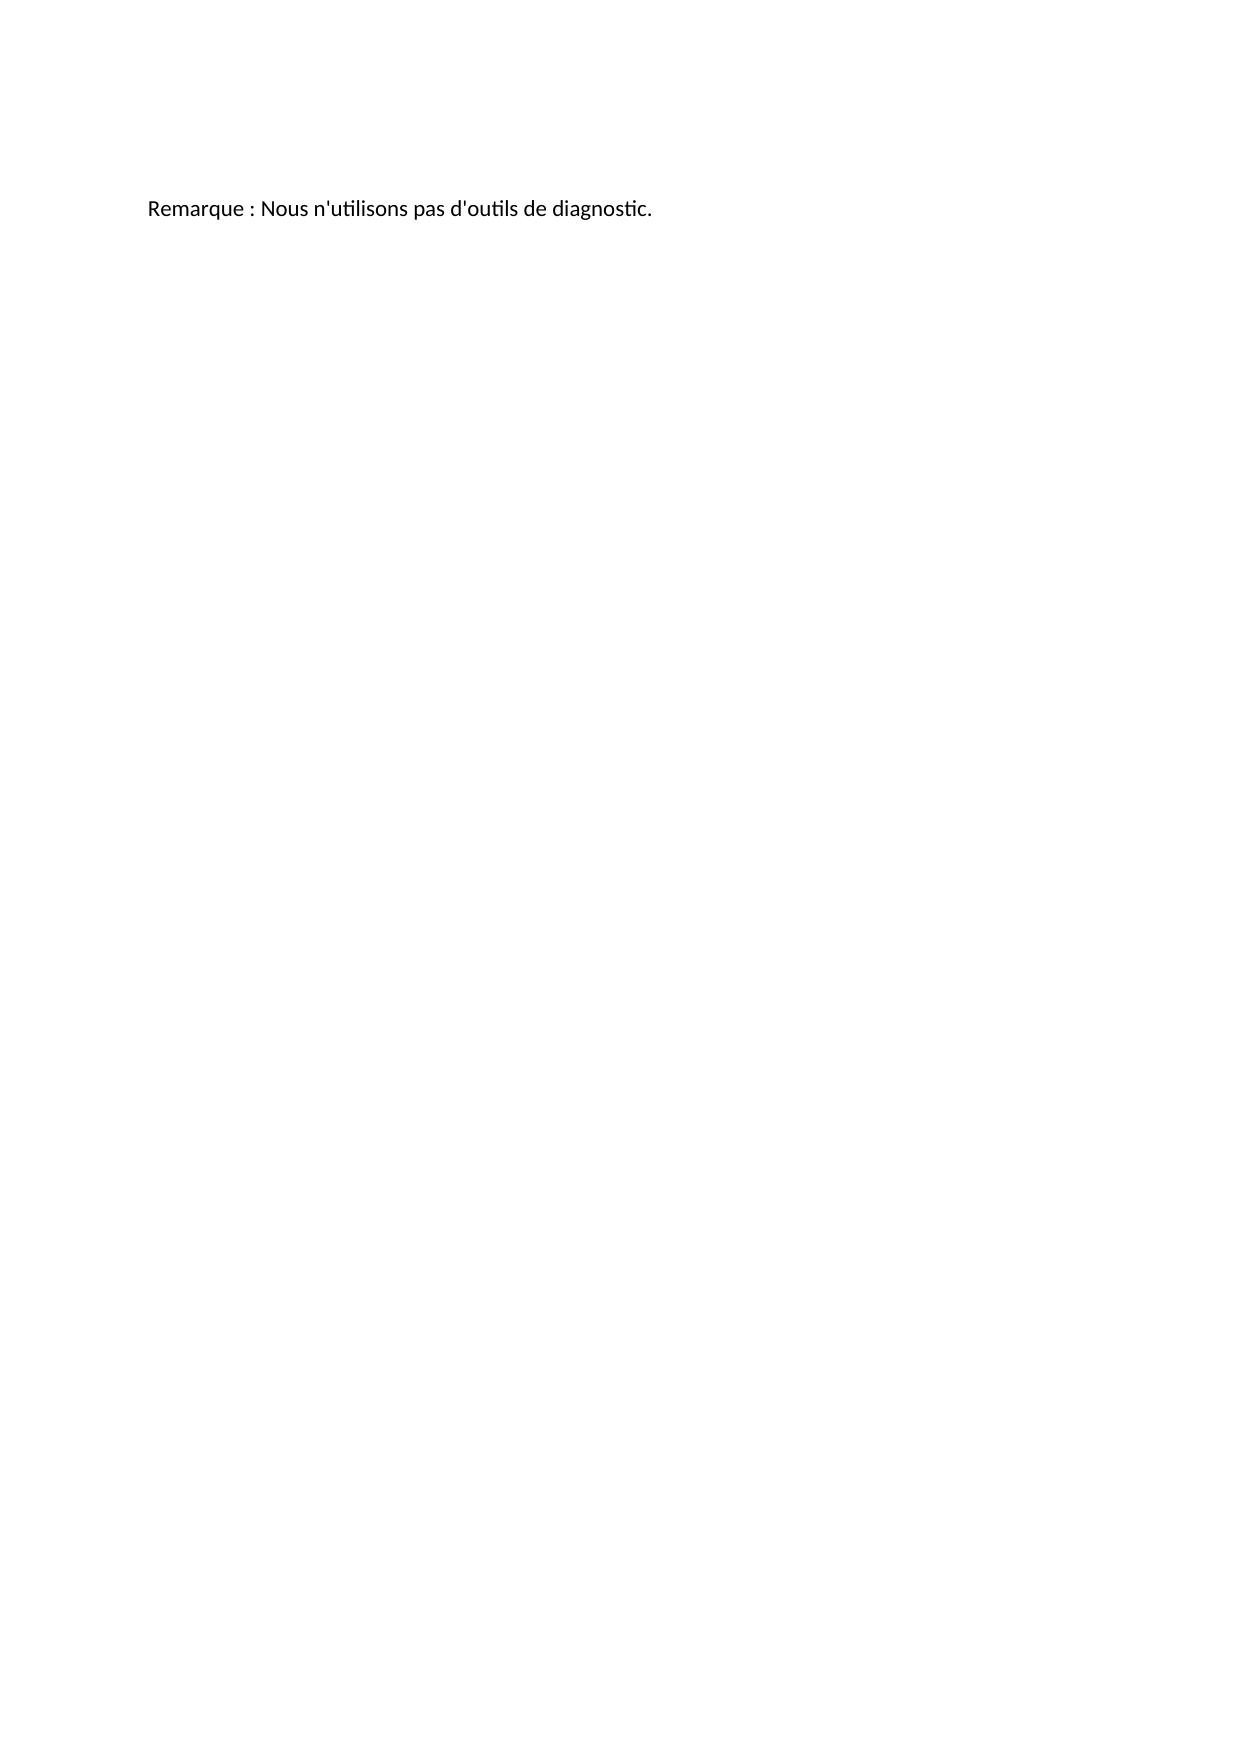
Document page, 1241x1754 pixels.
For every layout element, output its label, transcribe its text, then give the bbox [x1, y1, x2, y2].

text Remarque : Nous n'utilisons pas d'outils de diagnostic. [148, 194, 1093, 222]
